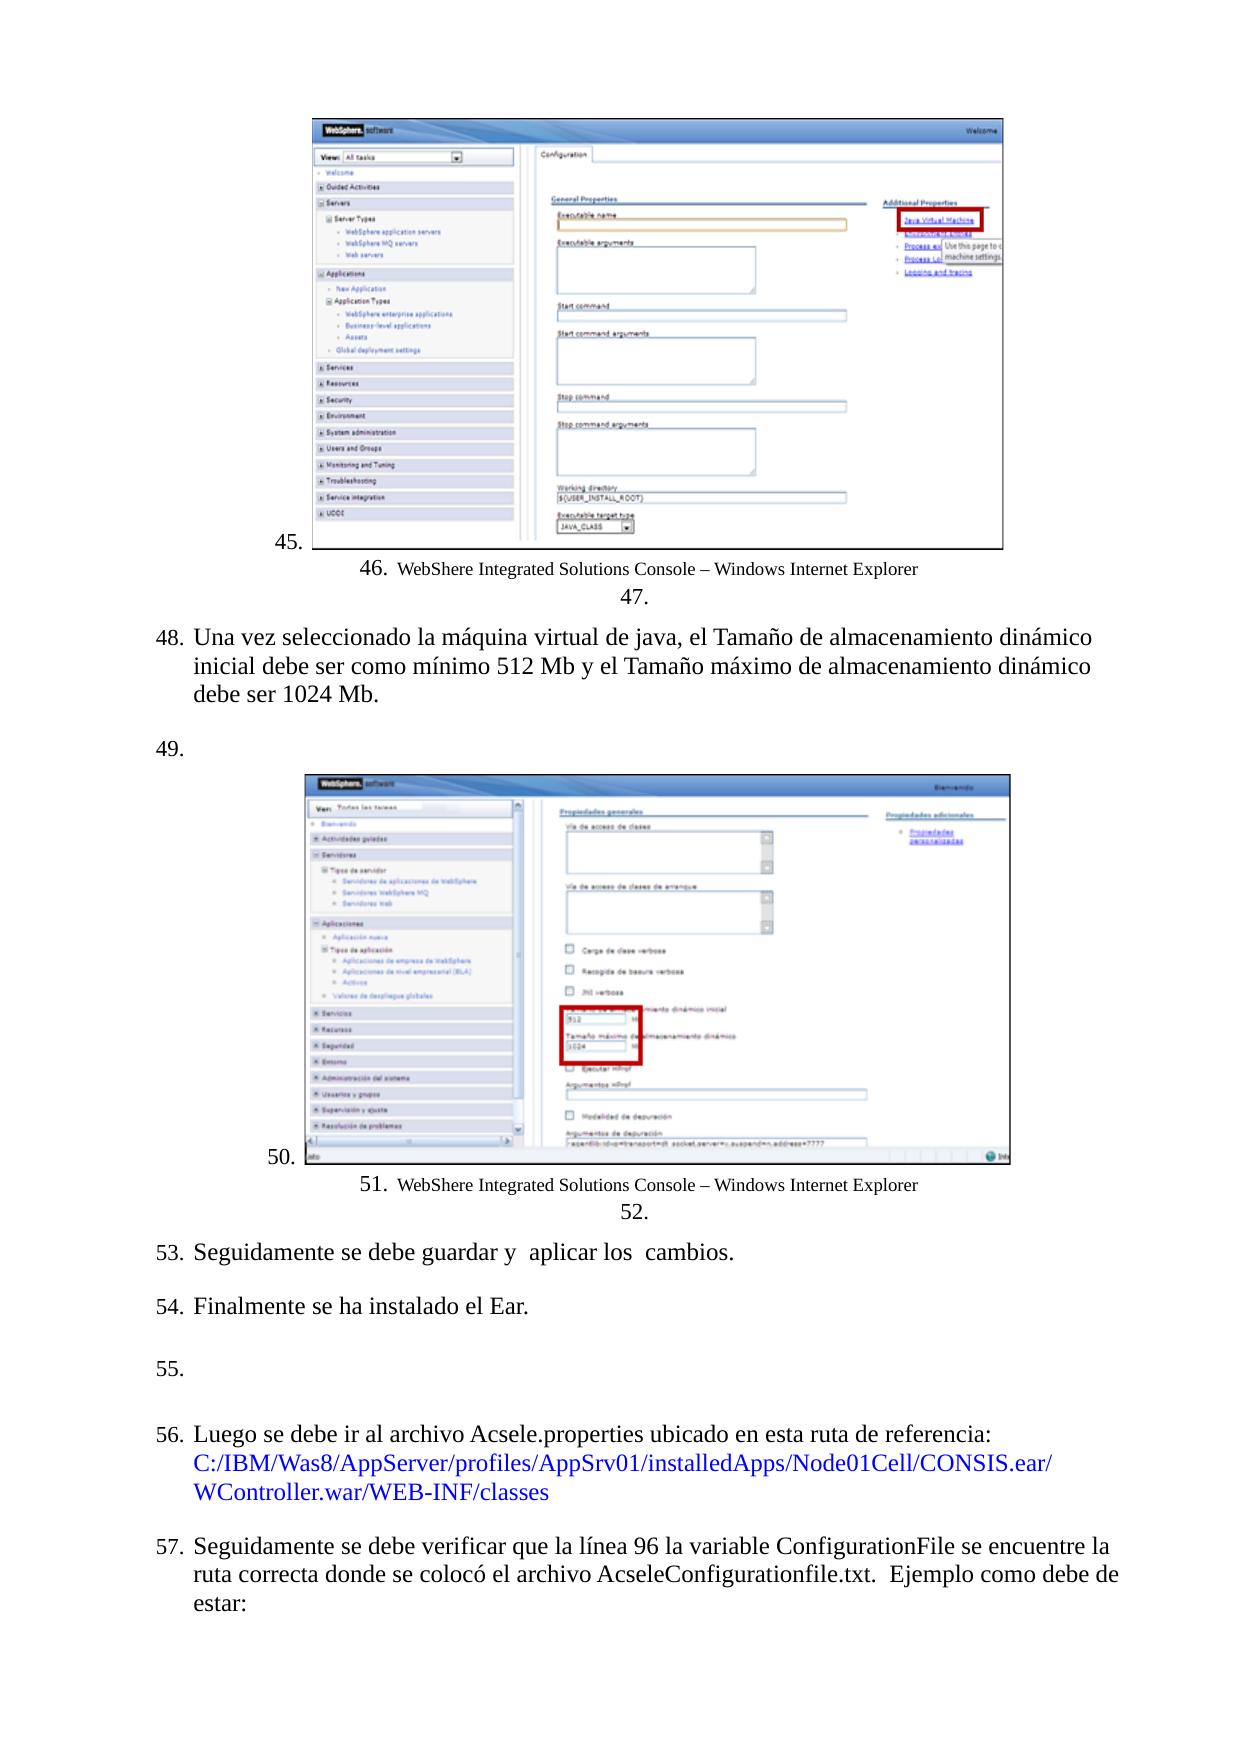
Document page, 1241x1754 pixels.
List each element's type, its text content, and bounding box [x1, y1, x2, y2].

list Seguidamente se debe verificar que la línea 96 la variable ConfigurationFile se encuentre la ruta correcta donde se colocó el archivo AcseleConfigurationfile.txt. Ejemplo como debe de estar: [156, 1531, 1122, 1617]
list Una vez seleccionado la máquina virtual de java, el Tamaño de almacenamiento dinámico inicial debe ser como mínimo 512 Mb y el Tamaño máximo de almacenamiento dinámico debe ser 1024 Mb. [156, 622, 1122, 708]
list WebShere Integrated Solutions Console – Windows Internet Explorer [156, 1170, 1122, 1196]
list Finalmente se ha instalado el Ear. [156, 1291, 1122, 1320]
picture [312, 118, 1004, 550]
picture [304, 774, 1011, 1165]
list Seguidamente se debe guardar y aplicar los cambios. [156, 1237, 1122, 1266]
list Luego se debe ir al archivo Acsele.properties ubicado en esta ruta de referencia: C:/IBM/Was8/AppServer/profiles/AppSrv01/installedApps/Node01Cell/CONSIS.ear/WController.war/WEB-INF/classes [156, 1419, 1122, 1506]
list WebShere Integrated Solutions Console – Windows Internet Explorer [156, 554, 1122, 581]
